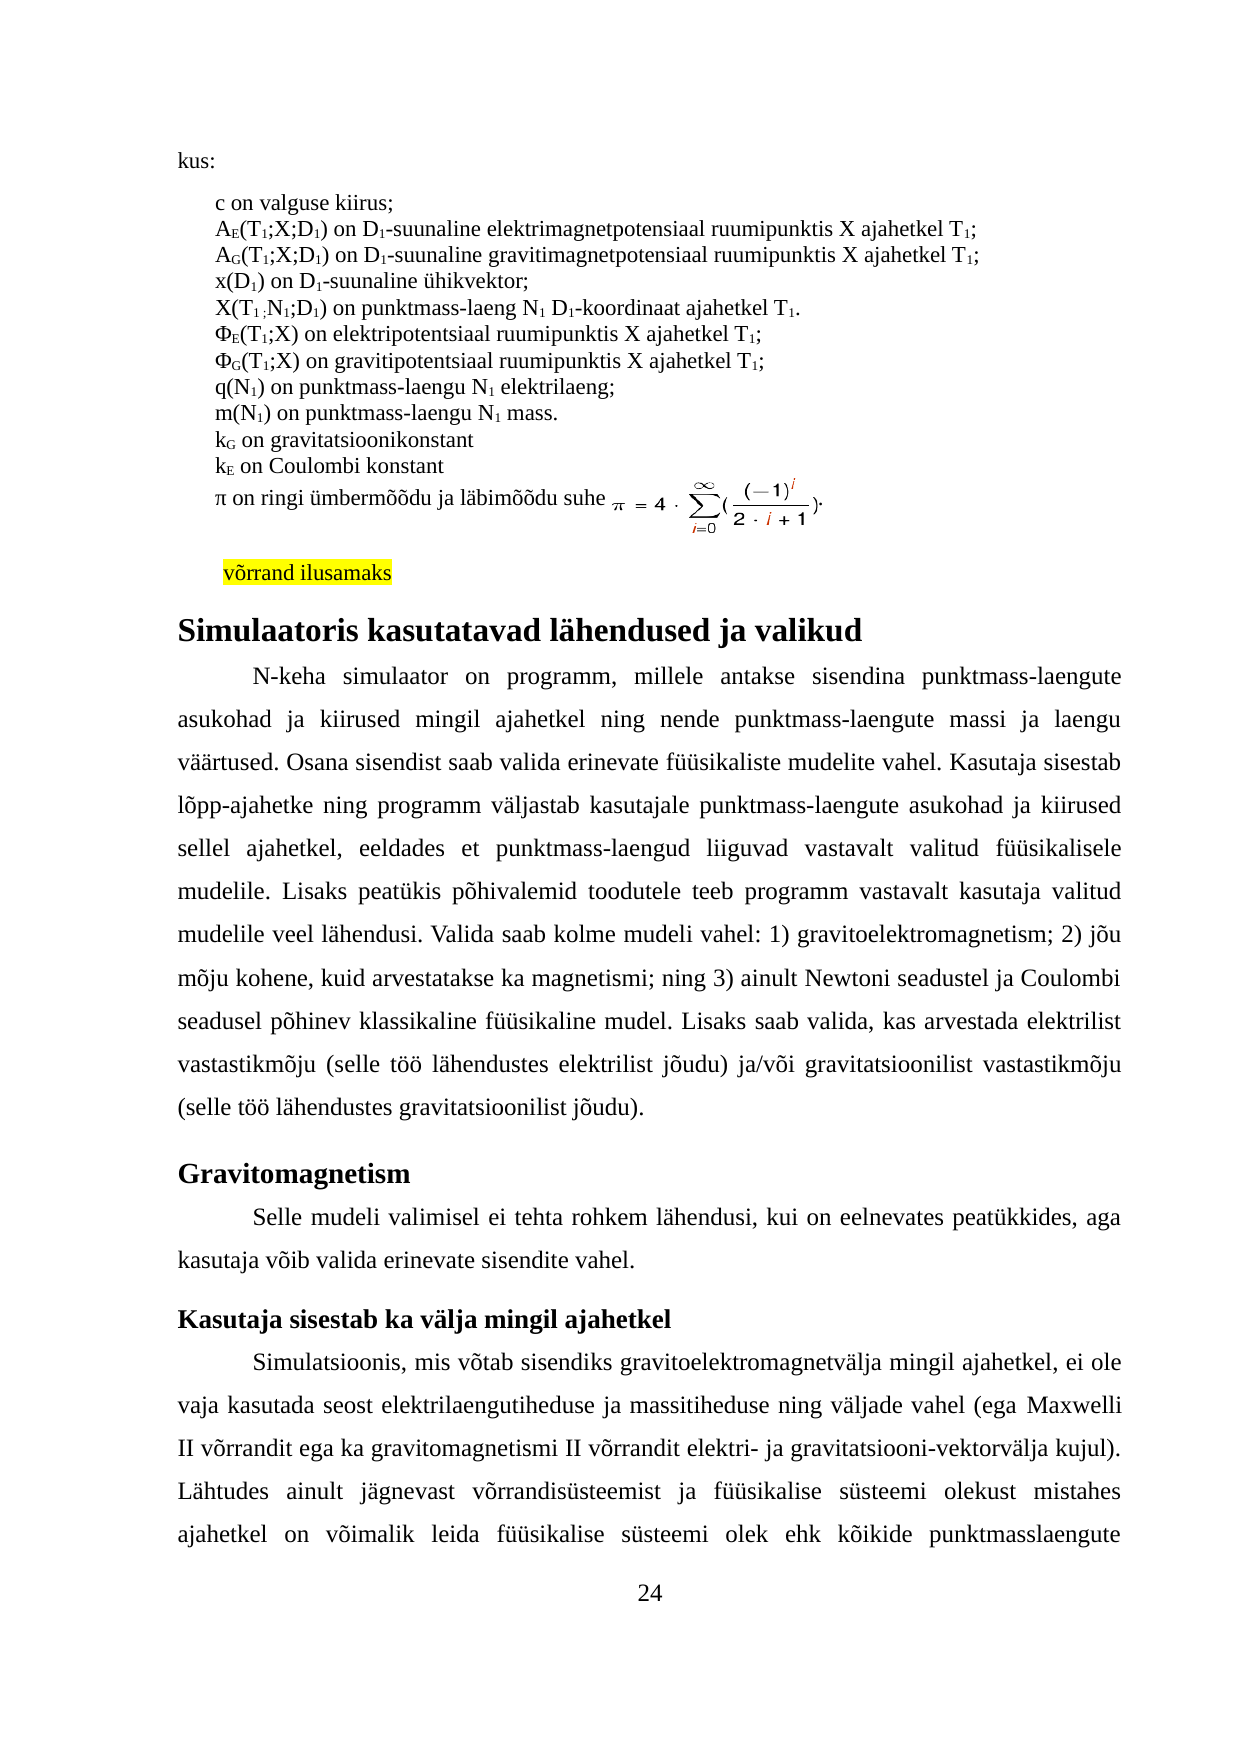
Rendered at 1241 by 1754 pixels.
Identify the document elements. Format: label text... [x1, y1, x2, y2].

text võrrand ilusamaks [177, 559, 1122, 585]
text c on valguse kiirus; AE(T1;X;D1) on D1-suunaline elektrimagnetpotensiaal ruumipunktis X ajahetkel T1; AG(T1;X;D1) on D1-suunaline gravitimagnetpotensiaal ruumipunktis X ajahetkel T1; x(D1) on D1-suunaline ühikvektor; X(T1 ;N1;D1) on punktmass-laeng N1 D1-koordinaat ajahetkel T1. ΦE(T1;X) on elektripotentsiaal ruumipunktis X ajahetkel T1; ΦG(T1;X) on gravitipotentsiaal ruumipunktis X ajahetkel T1; q(N1) on punktmass-laengu N1 elektrilaeng; m(N1) on punktmass-laengu N1 mass. kG on gravitatsioonikonstant kE on Coulombi konstant π on ringi ümbermõõdu ja läbimõõdu suhe . [215, 188, 1122, 532]
text Selle mudeli valimisel ei tehta rohkem lähendusi, kui on eelnevates peatükkides, aga kasutaja võib valida erinevate sisendite vahel. [177, 1202, 1122, 1274]
subtitle Simulaatoris kasutatavad lähendused ja valikud [177, 610, 1122, 648]
text N-keha simulaator on programm, millele antakse sisendina punktmass-laengute asukohad ja kiirused mingil ajahetkel ning nende punktmass-laengute massi ja laengu väärtused. Osana sisendist saab valida erinevate füüsikaliste mudelite vahel. Kasutaja sisestab lõpp-ajahetke ning programm väljastab kasutajale punktmass-laengute asukohad ja kiirused sellel ajahetkel, eeldades et punktmass-laengud liiguvad vastavalt valitud füüsikalisele mudelile. Lisaks peatükis põhivalemid toodutele teeb programm vastavalt kasutaja valitud mudelile veel lähendusi. Valida saab kolme mudeli vahel: 1) gravitoelektromagnetism; 2) jõu mõju kohene, kuid arvestatakse ka magnetismi; ning 3) ainult Newtoni seadustel ja Coulombi seadusel põhinev klassikaline füüsikaline mudel. Lisaks saab valida, kas arvestada elektrilist vastastikmõju (selle töö lähendustes elektrilist jõudu) ja/või gravitatsioonilist vastastikmõju (selle töö lähendustes gravitatsioonilist jõudu). [177, 661, 1122, 1121]
picture [611, 478, 818, 533]
text kus: [177, 148, 1122, 174]
subtitle Gravitomagnetism [177, 1156, 1122, 1189]
text Simulatsioonis, mis võtab sisendiks gravitoelektromagnetvälja mingil ajahetkel, ei ole vaja kasutada seost elektrilaengutiheduse ja massitiheduse ning väljade vahel (ega Maxwelli II võrrandit ega ka gravitomagnetismi II võrrandit elektri- ja gravitatsiooni-vektorvälja kujul). Lähtudes ainult jägnevast võrrandisüsteemist ja füüsikalise süsteemi olekust mistahes ajahetkel on võimalik leida füüsikalise süsteemi olek ehk kõikide punktmasslaengute [177, 1347, 1122, 1548]
subtitle Kasutaja sisestab ka välja mingil ajahetkel [177, 1303, 1122, 1334]
